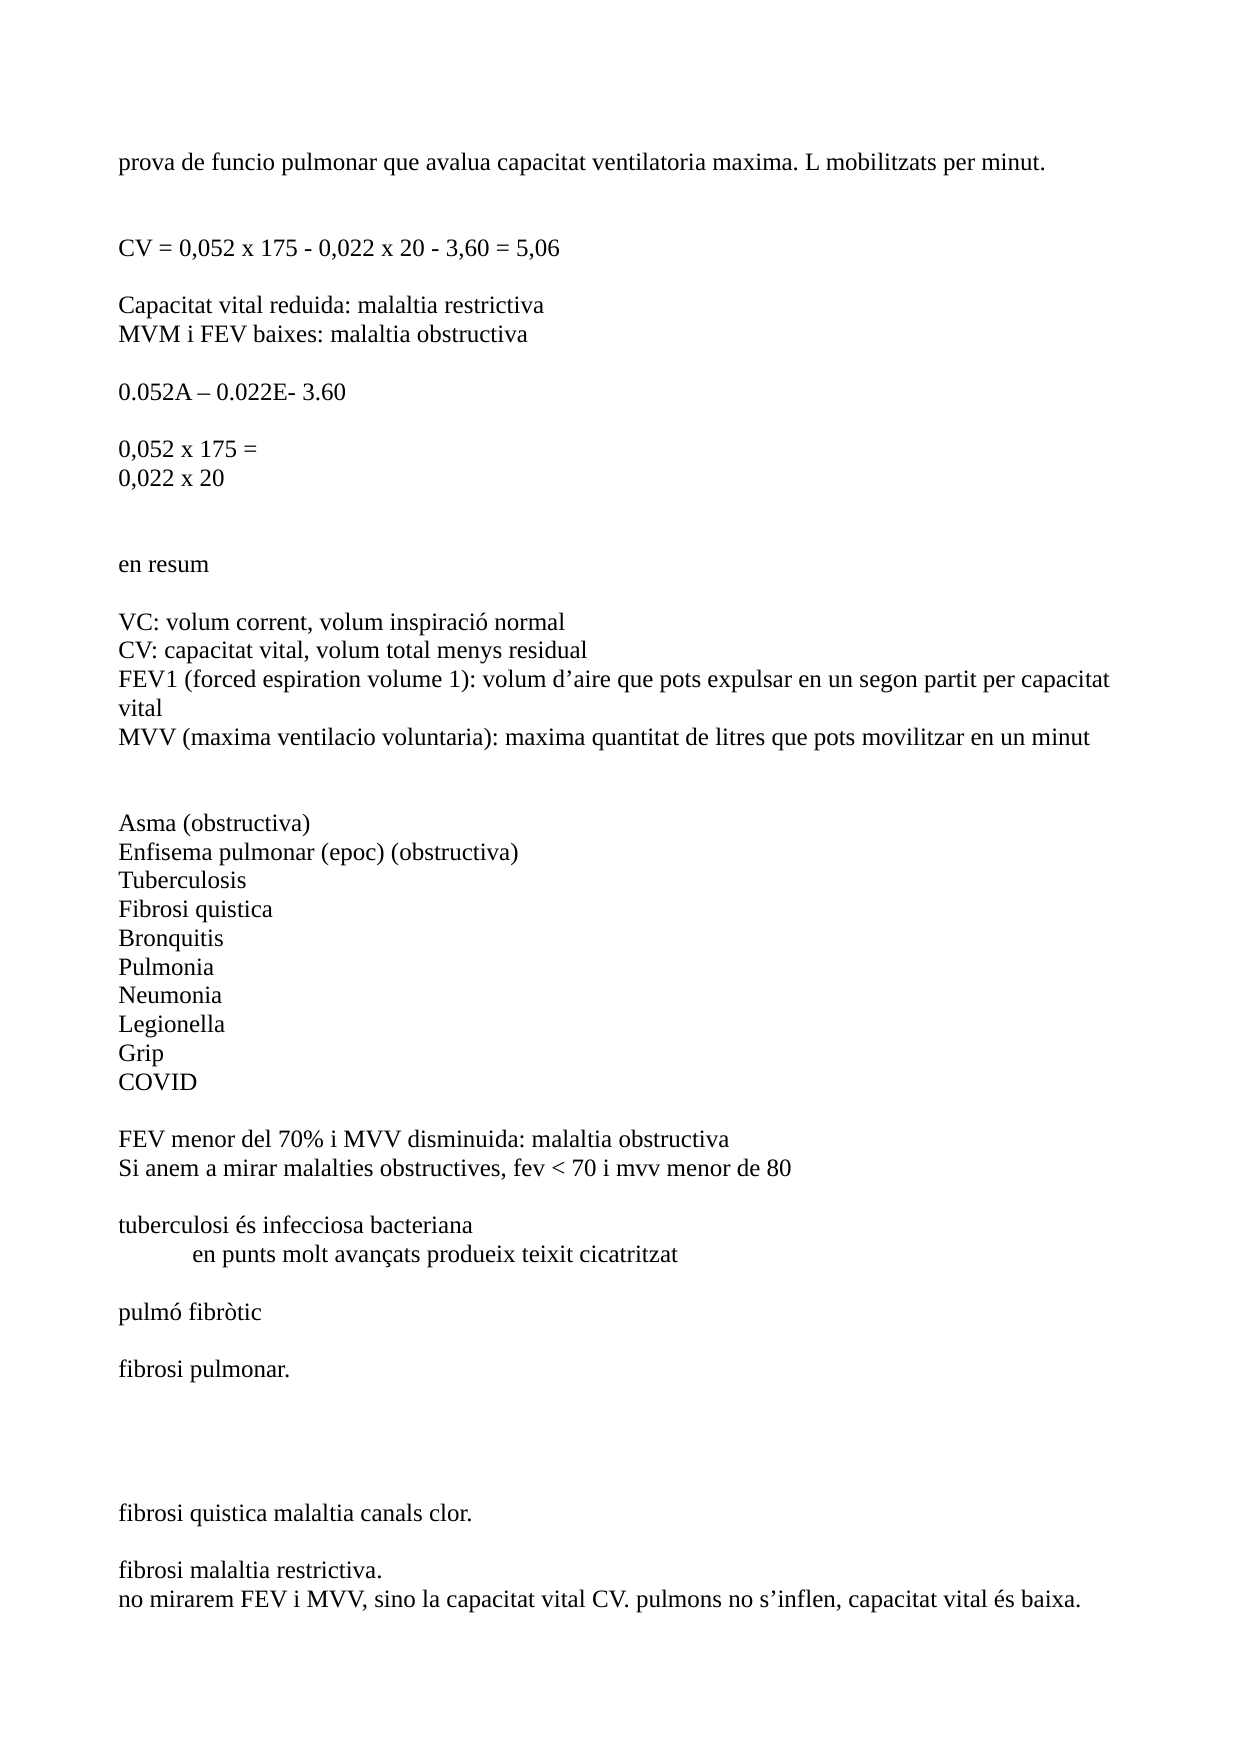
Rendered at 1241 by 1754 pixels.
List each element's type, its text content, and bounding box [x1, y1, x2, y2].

text FEV1 (forced espiration volume 1): volum d’aire que pots expulsar en un segon partit per capacitat vital [118, 664, 1122, 722]
text Pulmonia [118, 952, 1122, 981]
text COVID [118, 1067, 1122, 1096]
text fibrosi quistica malaltia canals clor. [118, 1498, 1122, 1527]
text FEV menor del 70% i MVV disminuida: malaltia obstructiva [118, 1124, 1122, 1153]
text CV = 0,052 x 175 - 0,022 x 20 - 3,60 = 5,06 [118, 233, 1122, 262]
text Bronquitis [118, 923, 1122, 952]
text 0.052A – 0.022E‐ 3.60 [118, 377, 1122, 406]
text CV: capacitat vital, volum total menys residual [118, 636, 1122, 664]
text fibrosi pulmonar. [118, 1354, 1122, 1383]
text Si anem a mirar malalties obstructives, fev < 70 i mvv menor de 80 [118, 1153, 1122, 1182]
text Asma (obstructiva) [118, 808, 1122, 837]
text VC: volum corrent, volum inspiració normal [118, 607, 1122, 636]
text pulmó fibròtic [118, 1297, 1122, 1326]
text 0,052 x 175 = [118, 434, 1122, 463]
text fibrosi malaltia restrictiva. [118, 1556, 1122, 1584]
text MVM i FEV baixes: malaltia obstructiva [118, 319, 1122, 348]
text tuberculosi és infecciosa bacteriana [118, 1211, 1122, 1239]
text Fibrosi quistica [118, 894, 1122, 923]
text prova de funcio pulmonar que avalua capacitat ventilatoria maxima. L mobilitzats per minut. [118, 147, 1122, 176]
text Capacitat vital reduida: malaltia restrictiva [118, 291, 1122, 319]
text Neumonia [118, 981, 1122, 1009]
text Enfisema pulmonar (epoc) (obstructiva) [118, 837, 1122, 866]
text en punts molt avançats produeix teixit cicatritzat [118, 1239, 1122, 1268]
text MVV (maxima ventilacio voluntaria): maxima quantitat de litres que pots movilitzar en un minut [118, 722, 1122, 751]
text no mirarem FEV i MVV, sino la capacitat vital CV. pulmons no s’inflen, capacitat vital és baixa. [118, 1584, 1122, 1613]
text en resum [118, 549, 1122, 578]
text Grip [118, 1038, 1122, 1067]
text 0,022 x 20 [118, 463, 1122, 492]
text Tuberculosis [118, 866, 1122, 894]
text Legionella [118, 1009, 1122, 1038]
